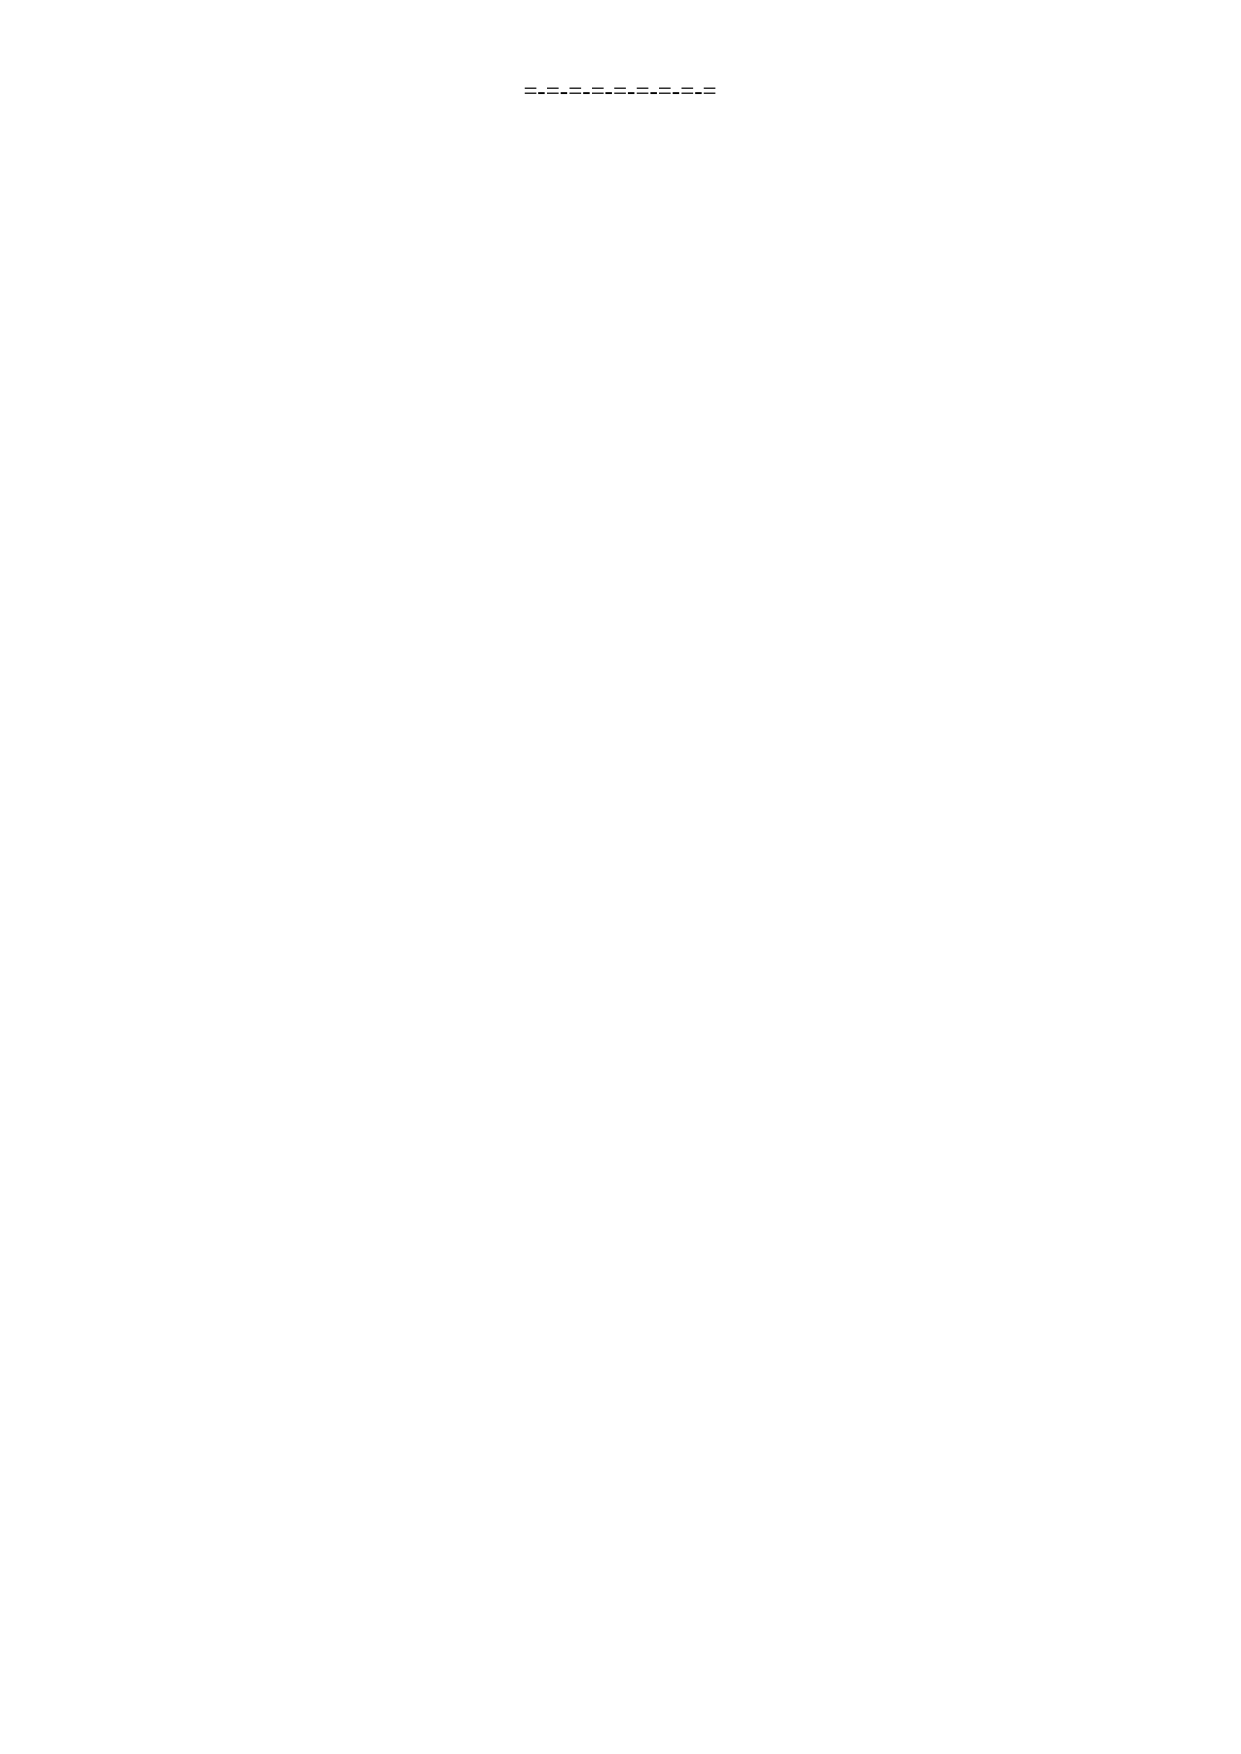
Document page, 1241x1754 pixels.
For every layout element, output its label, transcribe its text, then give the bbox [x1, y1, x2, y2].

text =-=-=-=-=-=-=-=-= [47, 76, 1193, 105]
